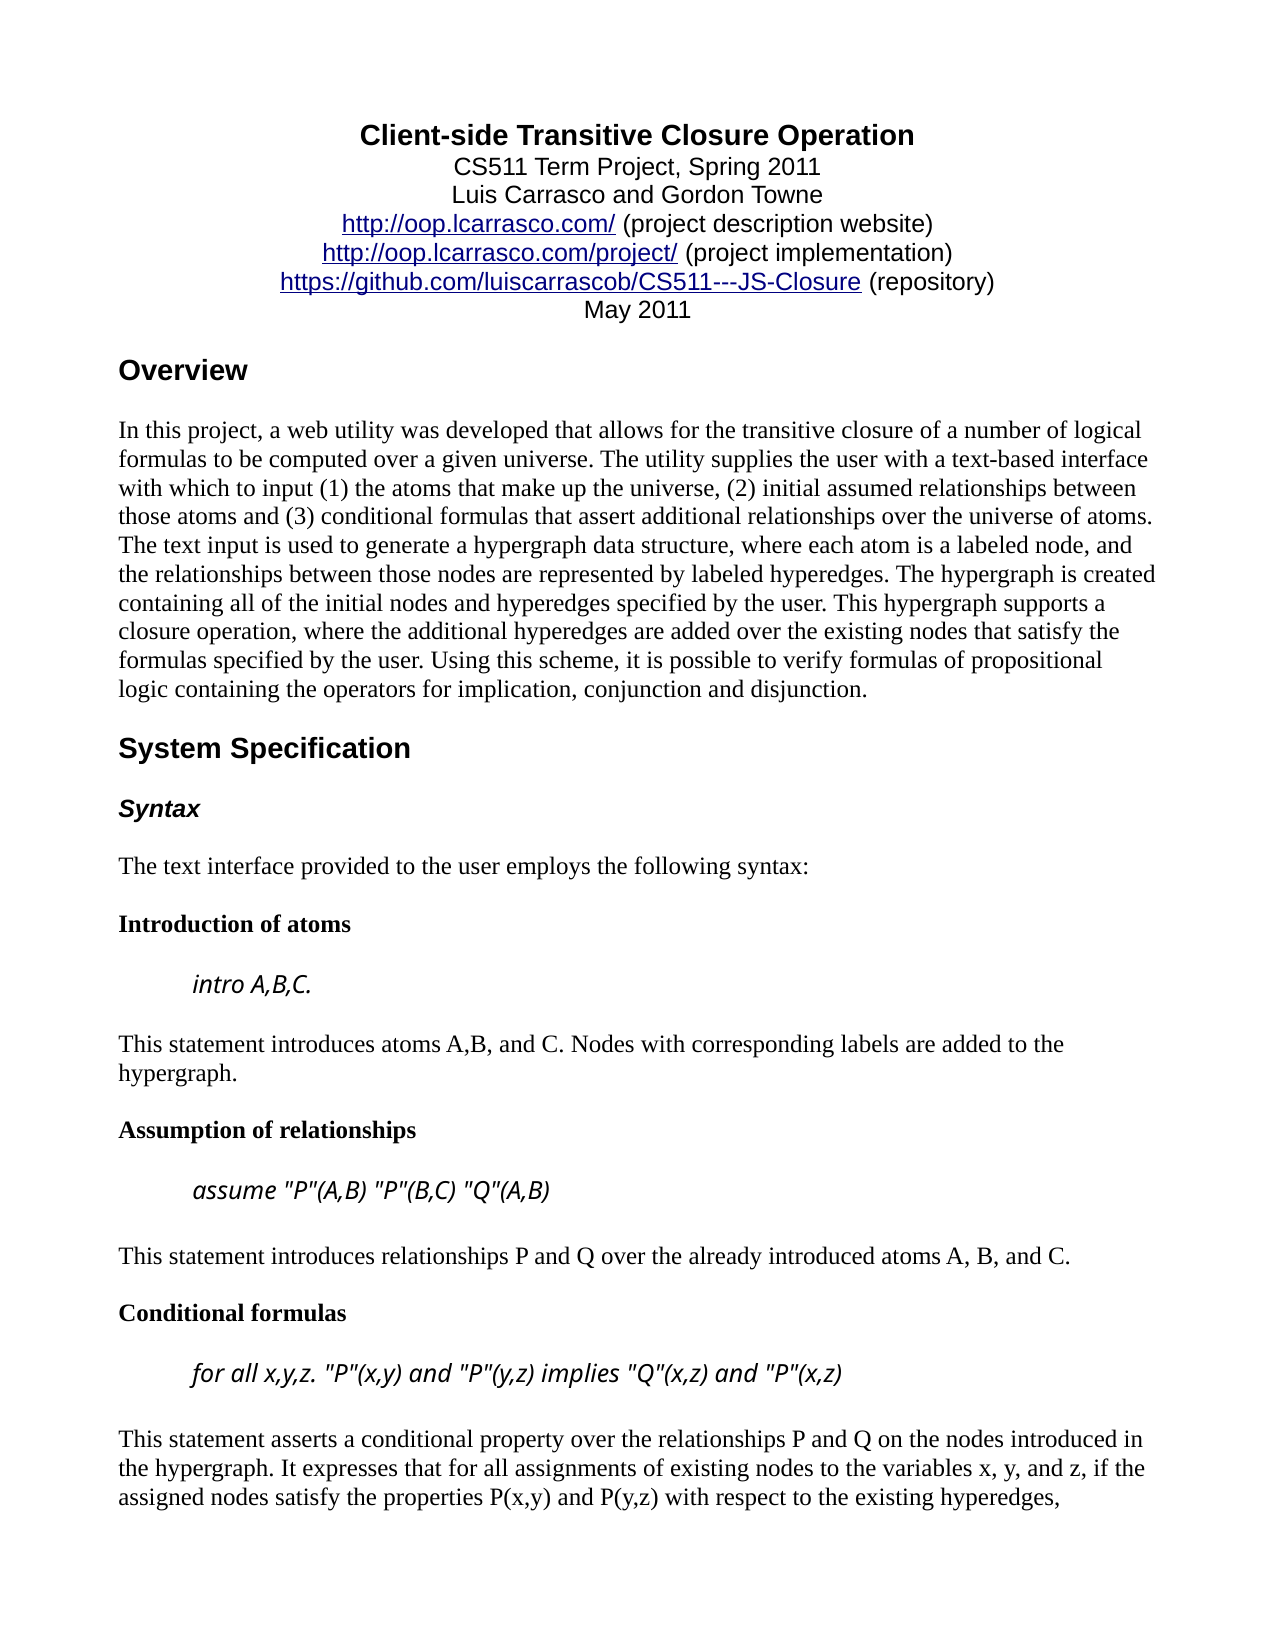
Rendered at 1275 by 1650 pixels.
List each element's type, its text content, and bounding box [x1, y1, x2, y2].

text Introduction of atoms [118, 909, 1157, 937]
text This statement introduces atoms A,B, and C. Nodes with corresponding labels are added to the hypergraph. [118, 1029, 1157, 1087]
text Syntax [118, 794, 1157, 822]
text Luis Carrasco and Gordon Towne [118, 180, 1157, 209]
text intro A,B,C. [118, 966, 1157, 1000]
text Overview [118, 353, 1157, 386]
text The text interface provided to the user employs the following syntax: [118, 851, 1157, 880]
text for all x,y,z. "P"(x,y) and "P"(y,z) implies "Q"(x,z) and "P"(x,z) [118, 1356, 1157, 1390]
text assume "P"(A,B) "P"(B,C) "Q"(A,B) [118, 1173, 1157, 1207]
text In this project, a web utility was developed that allows for the transitive closure of a number of logical formulas to be computed over a given universe. The utility supplies the user with a text-based interface with which to input (1) the atoms that make up the universe, (2) initial assumed relationships between those atoms and (3) conditional formulas that assert additional relationships over the universe of atoms. The text input is used to generate a hypergraph data structure, where each atom is a labeled node, and the relationships between those nodes are represented by labeled hyperedges. The hypergraph is created containing all of the initial nodes and hyperedges specified by the user. This hypergraph supports a closure operation, where the additional hyperedges are added over the existing nodes that satisfy the formulas specified by the user. Using this scheme, it is possible to verify formulas of propositional logic containing the operators for implication, conjunction and disjunction. [118, 415, 1157, 703]
text CS511 Term Project, Spring 2011 [118, 152, 1157, 180]
text System Specification [118, 731, 1157, 765]
text This statement asserts a conditional property over the relationships P and Q on the nodes introduced in the hypergraph. It expresses that for all assignments of existing nodes to the variables x, y, and z, if the assigned nodes satisfy the properties P(x,y) and P(y,z) with respect to the existing hyperedges, [118, 1424, 1157, 1510]
text http://oop.lcarrasco.com/ (project description website) [118, 209, 1157, 238]
text Client-side Transitive Closure Operation [118, 118, 1157, 152]
text Conditional formulas [118, 1298, 1157, 1327]
text http://oop.lcarrasco.com/project/ (project implementation) [118, 238, 1157, 267]
text This statement introduces relationships P and Q over the already introduced atoms A, B, and C. [118, 1241, 1157, 1270]
text May 2011 [118, 295, 1157, 324]
text https://github.com/luiscarrascob/CS511---JS-Closure (repository) [118, 267, 1157, 295]
text Assumption of relationships [118, 1115, 1157, 1144]
